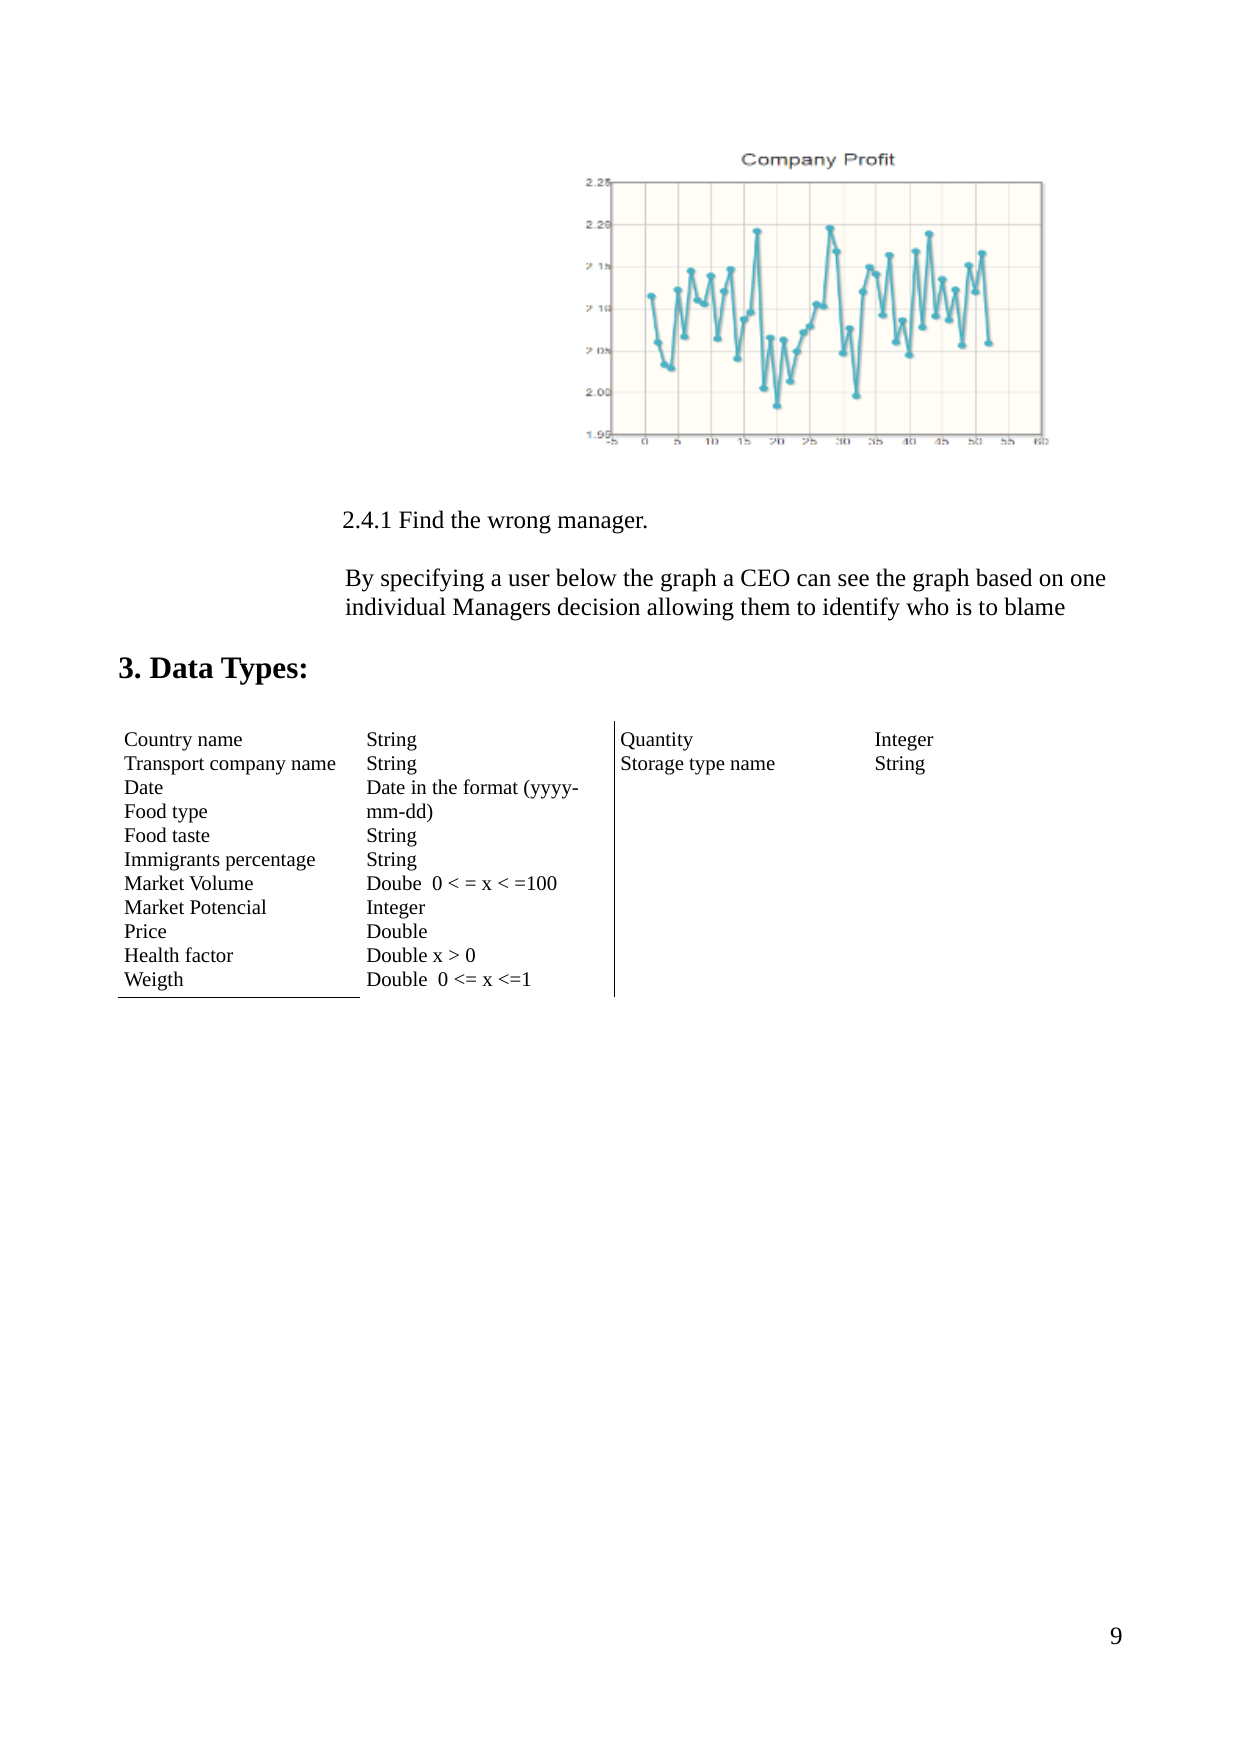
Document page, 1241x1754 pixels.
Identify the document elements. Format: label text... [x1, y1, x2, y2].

text 3. Data Types: [118, 649, 1122, 685]
table_header Integer String [869, 721, 1123, 997]
text By specifying a user below the graph a CEO can see the graph based on one individual Managers decision allowing them to identify who is to blame [345, 563, 1122, 620]
table_header Country name Transport company name Date Food type Food taste Immigrants percentage Market Volume Market Potencial Price Health factor Weigth [118, 721, 360, 997]
table_header Quantity Storage type name [615, 721, 869, 997]
text 2.4.1 Find the wrong manager. [268, 505, 1122, 534]
table_header String String Date in the format (yyyy-mm-dd) String String Doube 0 < = x < =100 Integer Double Double x > 0 Double 0 <= x <=1 [360, 721, 614, 997]
